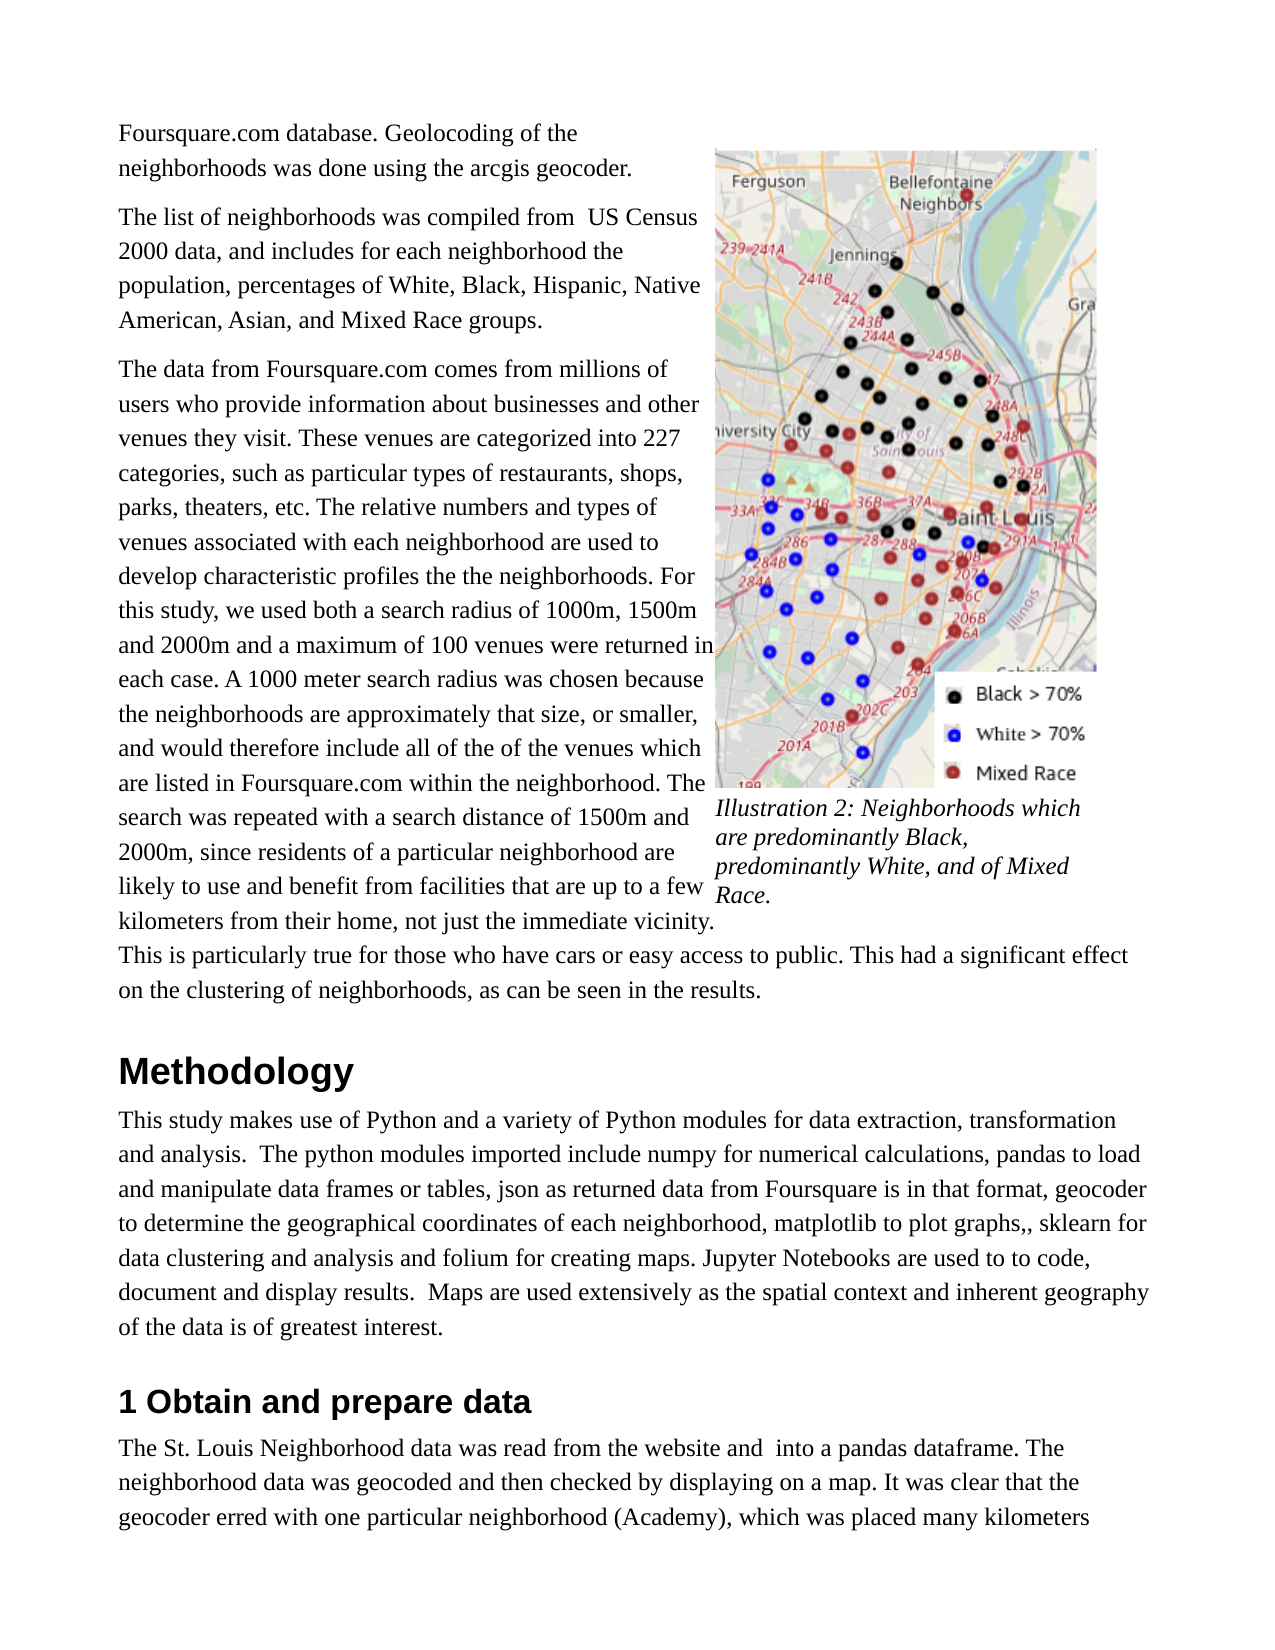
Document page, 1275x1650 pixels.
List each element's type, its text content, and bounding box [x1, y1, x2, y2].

subtitle 1 Obtain and prepare data [118, 1382, 1157, 1420]
text This study makes use of Python and a variety of Python modules for data extraction, transformation and analysis. The python modules imported include numpy for numerical calculations, pandas to load and manipulate data frames or tables, json as returned data from Foursquare is in that format, geocoder to determine the geographical coordinates of each neighborhood, matplotlib to plot graphs,, sklearn for data clustering and analysis and folium for creating maps. Jupyter Notebooks are used to to code, document and display results. Maps are used extensively as the spatial context and inherent geography of the data is of greatest interest. [118, 1105, 1157, 1341]
text The list of neighborhoods was compiled from US Census 2000 data, and includes for each neighborhood the population, percentages of White, Black, Hispanic, Native American, Asian, and Mixed Race groups. [118, 202, 715, 334]
text Foursquare.com database. Geolocoding of the neighborhoods was done using the arcgis geocoder. [118, 118, 1157, 181]
text Illustration 2: Neighborhoods which are predominantly Black, predominantly White, and of Mixed Race. [715, 788, 1106, 908]
text The St. Louis Neighborhood data was read from the website and into a pandas dataframe. The neighborhood data was geocoded and then checked by displaying on a map. It was clear that the geocoder erred with one particular neighborhood (Academy), which was placed many kilometers [118, 1433, 1157, 1531]
picture [715, 148, 1106, 788]
text [1106, 202, 1157, 334]
subtitle Methodology [118, 1049, 1157, 1092]
text The data from Foursquare.com comes from millions of users who provide information about businesses and other venues they visit. These venues are categorized into 227 categories, such as particular types of restaurants, shops, parks, theaters, etc. The relative numbers and types of venues associated with each neighborhood are used to develop characteristic profiles the the neighborhoods. For this study, we used both a search radius of 1000m, 1500m and 2000m and a maximum of 100 venues were returned in each case. A 1000 meter search radius was chosen because the neighborhoods are approximately that size, or smaller, and would therefore include all of the of the venues which are listed in Foursquare.com within the neighborhood. The search was repeated with a search distance of 1500m and 2000m, since residents of a particular neighborhood are likely to use and benefit from facilities that are up to a few kilometers from their home, not just the immediate vicinity. This is particularly true for those who have cars or easy access to public. This had a significant effect on the clustering of neighborhoods, as can be seen in the results. [118, 354, 1157, 1003]
